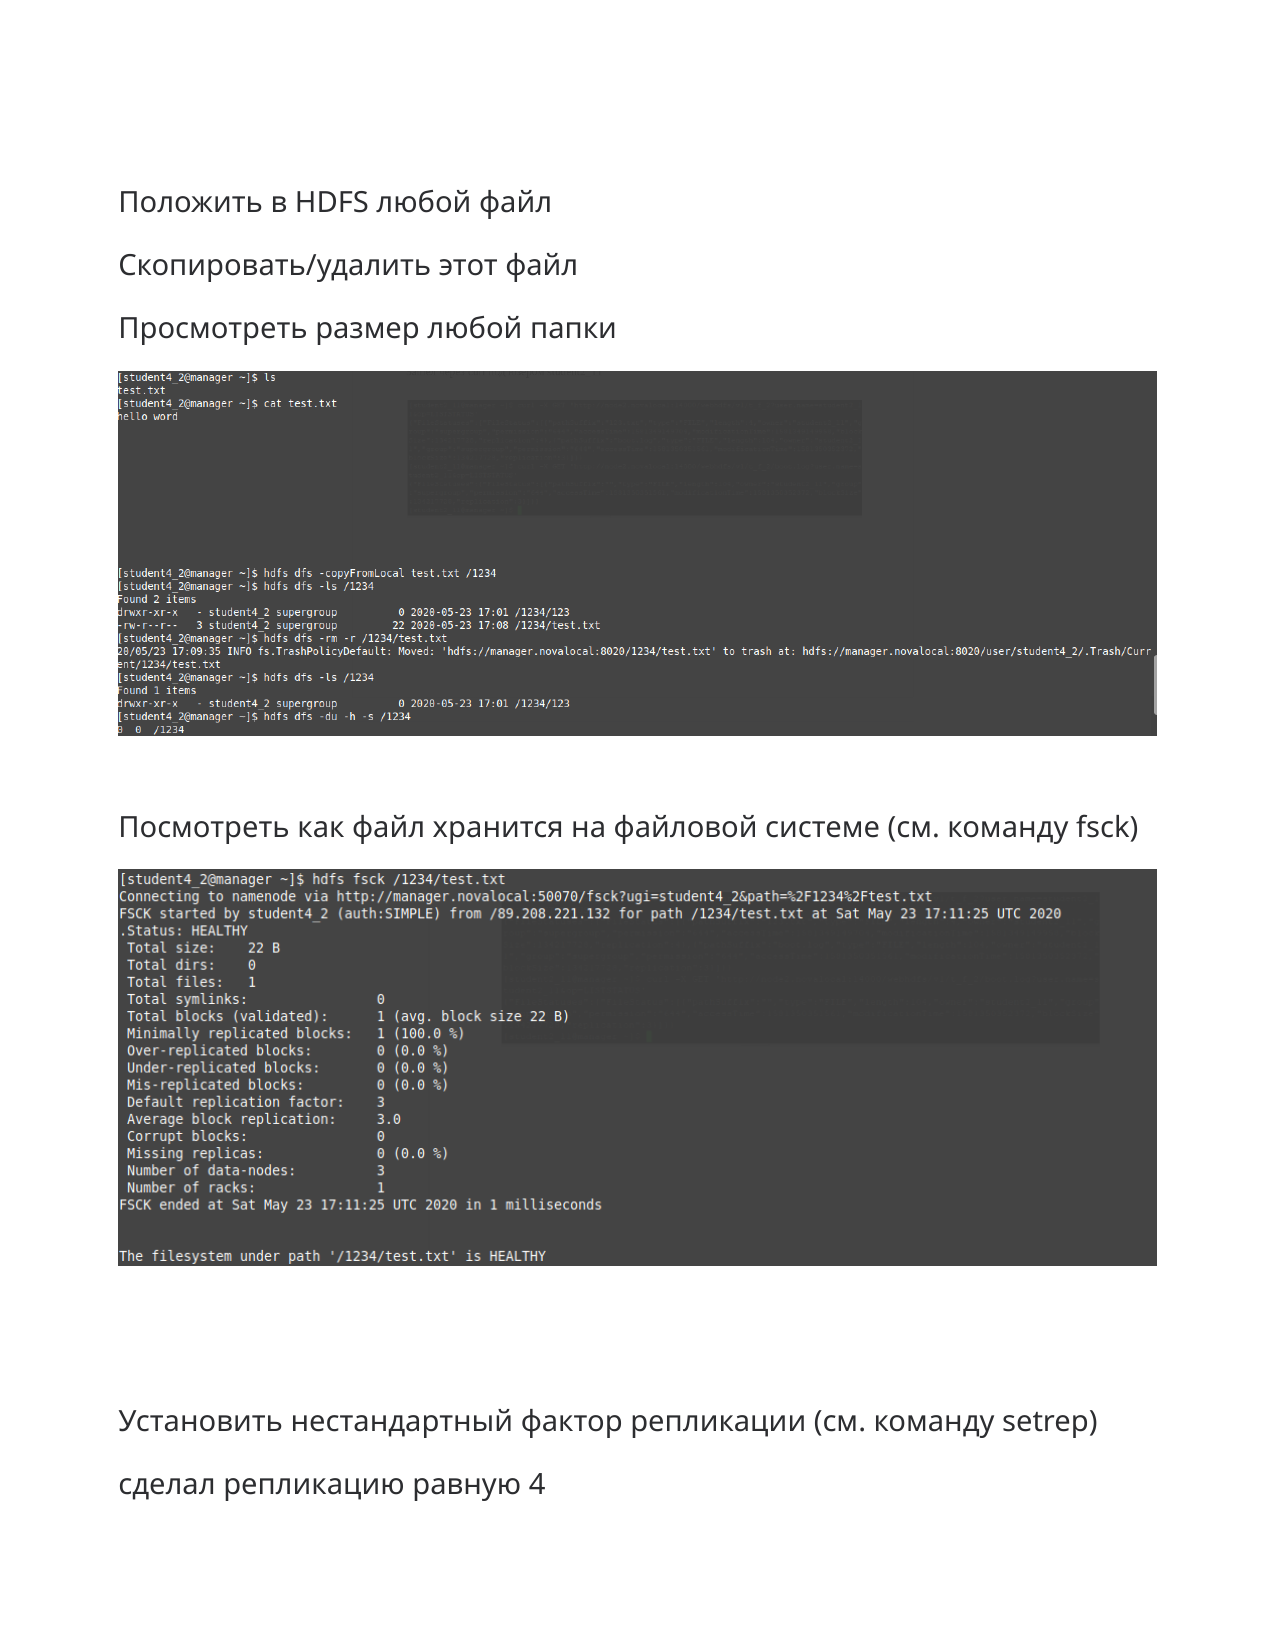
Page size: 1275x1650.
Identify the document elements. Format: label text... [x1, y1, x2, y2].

text Просмотреть размер любой папки [118, 308, 1157, 347]
text Скопировать/удалить этот файл [118, 244, 1157, 284]
text Посмотреть как файл хранится на файловой системе (см. команду fsck) [118, 806, 1157, 846]
text Положить в HDFS любой файл [118, 181, 1157, 221]
text Установить нестандартный фактор репликации (см. команду setrep) [118, 1400, 1157, 1440]
text сделал репликацию равную 4 [118, 1463, 1157, 1503]
picture [118, 371, 1157, 736]
picture [118, 869, 1157, 1266]
